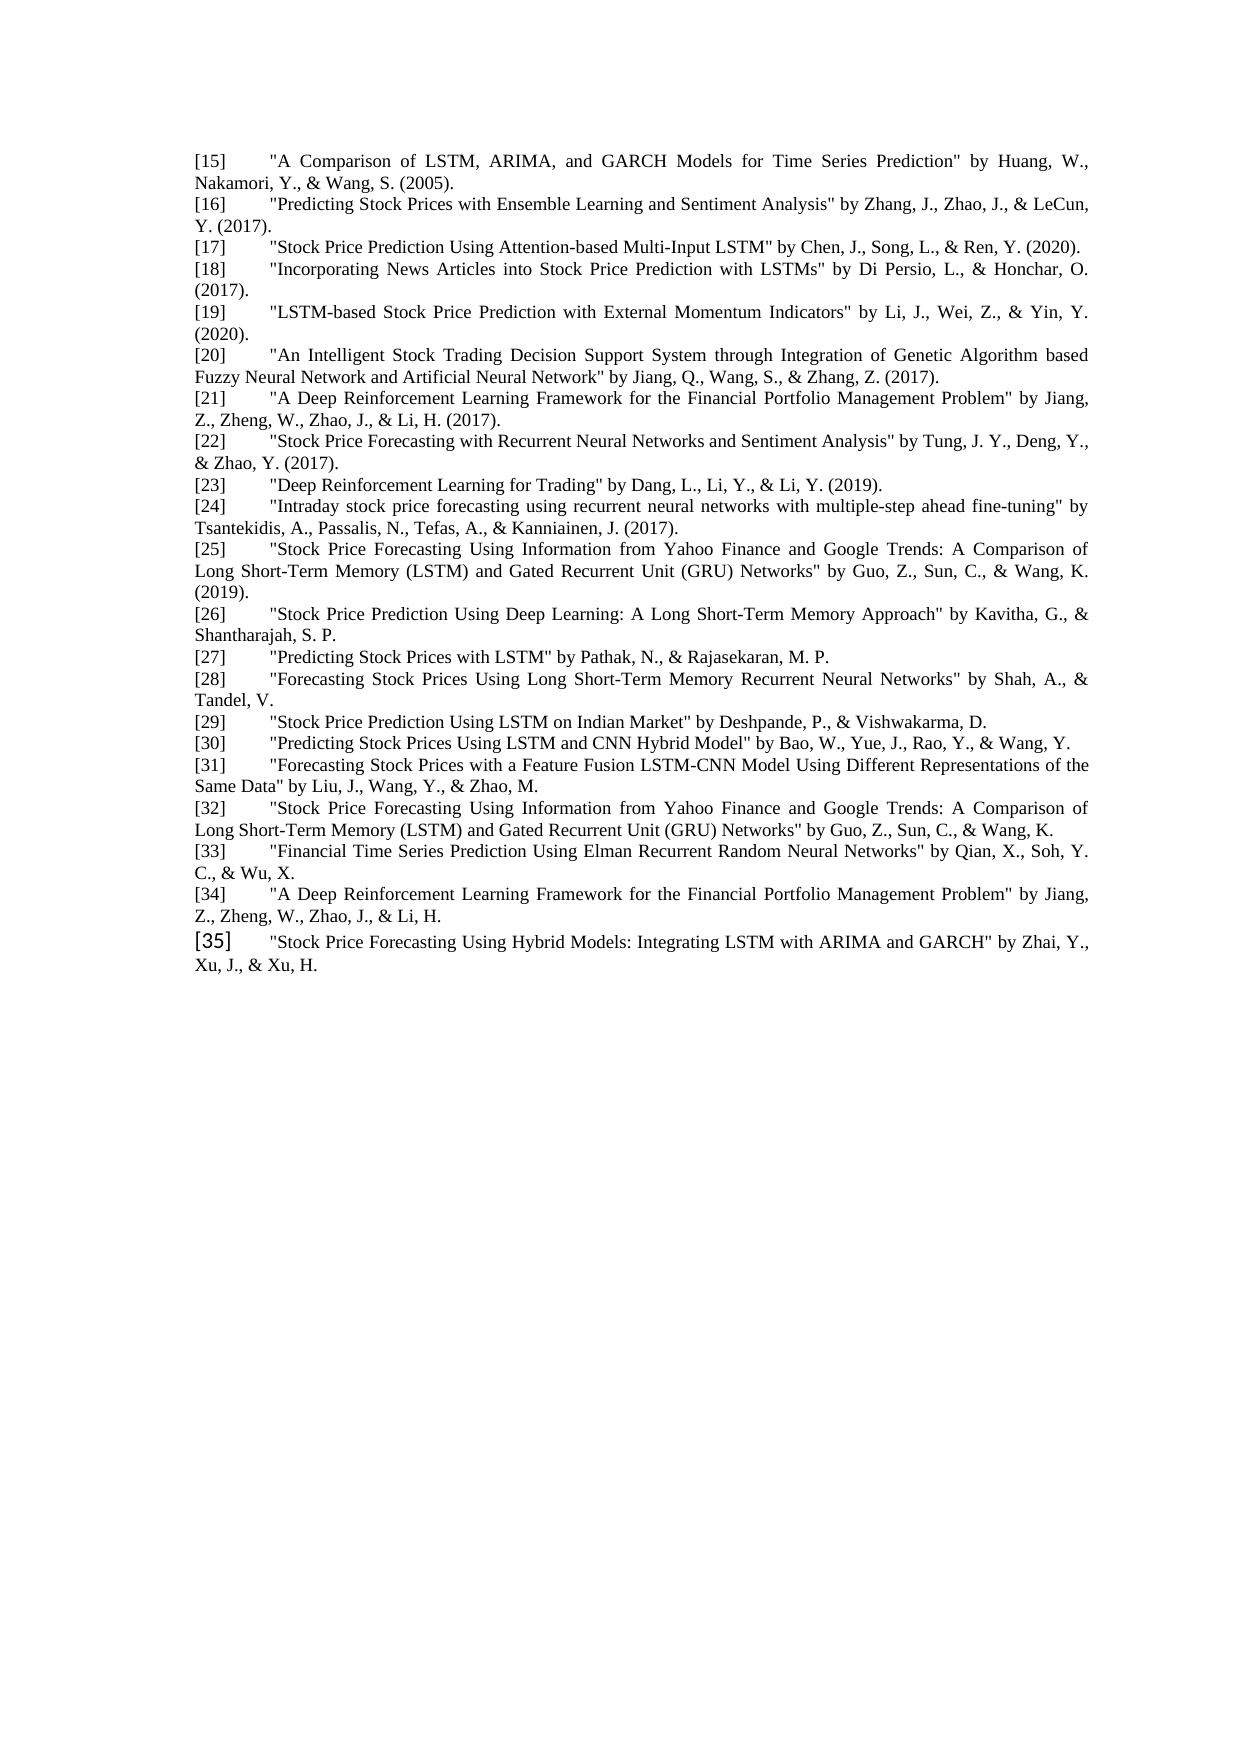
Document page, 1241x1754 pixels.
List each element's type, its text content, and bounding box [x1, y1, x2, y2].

list "A Comparison of LSTM, ARIMA, and GARCH Models for Time Series Prediction" by Huang, W., Nakamori, Y., & Wang, S. (2005). [194, 150, 1090, 193]
list "Stock Price Forecasting with Recurrent Neural Networks and Sentiment Analysis" by Tung, J. Y., Deng, Y., & Zhao, Y. (2017). [194, 430, 1090, 473]
list "Stock Price Forecasting Using Hybrid Models: Integrating LSTM with ARIMA and GARCH" by Zhai, Y., Xu, J., & Xu, H. [194, 926, 1090, 976]
list "Stock Price Prediction Using Deep Learning: A Long Short-Term Memory Approach" by Kavitha, G., & Shantharajah, S. P. [194, 603, 1090, 646]
list "Forecasting Stock Prices with a Feature Fusion LSTM-CNN Model Using Different Representations of the Same Data" by Liu, J., Wang, Y., & Zhao, M. [194, 754, 1090, 797]
list "Predicting Stock Prices with LSTM" by Pathak, N., & Rajasekaran, M. P. [194, 646, 1090, 667]
list "Deep Reinforcement Learning for Trading" by Dang, L., Li, Y., & Li, Y. (2019). [194, 473, 1090, 495]
list "Incorporating News Articles into Stock Price Prediction with LSTMs" by Di Persio, L., & Honchar, O. (2017). [194, 258, 1090, 301]
list "Forecasting Stock Prices Using Long Short-Term Memory Recurrent Neural Networks" by Shah, A., & Tandel, V. [194, 667, 1090, 711]
list "Financial Time Series Prediction Using Elman Recurrent Random Neural Networks" by Qian, X., Soh, Y. C., & Wu, X. [194, 840, 1090, 883]
list "LSTM-based Stock Price Prediction with External Momentum Indicators" by Li, J., Wei, Z., & Yin, Y. (2020). [194, 301, 1090, 344]
list "A Deep Reinforcement Learning Framework for the Financial Portfolio Management Problem" by Jiang, Z., Zheng, W., Zhao, J., & Li, H. (2017). [194, 387, 1090, 430]
list "Predicting Stock Prices with Ensemble Learning and Sentiment Analysis" by Zhang, J., Zhao, J., & LeCun, Y. (2017). [194, 193, 1090, 236]
list "Predicting Stock Prices Using LSTM and CNN Hybrid Model" by Bao, W., Yue, J., Rao, Y., & Wang, Y. [194, 732, 1090, 754]
list "Stock Price Forecasting Using Information from Yahoo Finance and Google Trends: A Comparison of Long Short-Term Memory (LSTM) and Gated Recurrent Unit (GRU) Networks" by Guo, Z., Sun, C., & Wang, K. [194, 797, 1090, 840]
list "Stock Price Forecasting Using Information from Yahoo Finance and Google Trends: A Comparison of Long Short-Term Memory (LSTM) and Gated Recurrent Unit (GRU) Networks" by Guo, Z., Sun, C., & Wang, K. (2019). [194, 538, 1090, 603]
list "An Intelligent Stock Trading Decision Support System through Integration of Genetic Algorithm based Fuzzy Neural Network and Artificial Neural Network" by Jiang, Q., Wang, S., & Zhang, Z. (2017). [194, 344, 1090, 387]
list "Stock Price Prediction Using Attention-based Multi-Input LSTM" by Chen, J., Song, L., & Ren, Y. (2020). [194, 236, 1090, 258]
list "Intraday stock price forecasting using recurrent neural networks with multiple-step ahead fine-tuning" by Tsantekidis, A., Passalis, N., Tefas, A., & Kanniainen, J. (2017). [194, 495, 1090, 538]
list "Stock Price Prediction Using LSTM on Indian Market" by Deshpande, P., & Vishwakarma, D. [194, 711, 1090, 732]
list "A Deep Reinforcement Learning Framework for the Financial Portfolio Management Problem" by Jiang, Z., Zheng, W., Zhao, J., & Li, H. [194, 883, 1090, 926]
